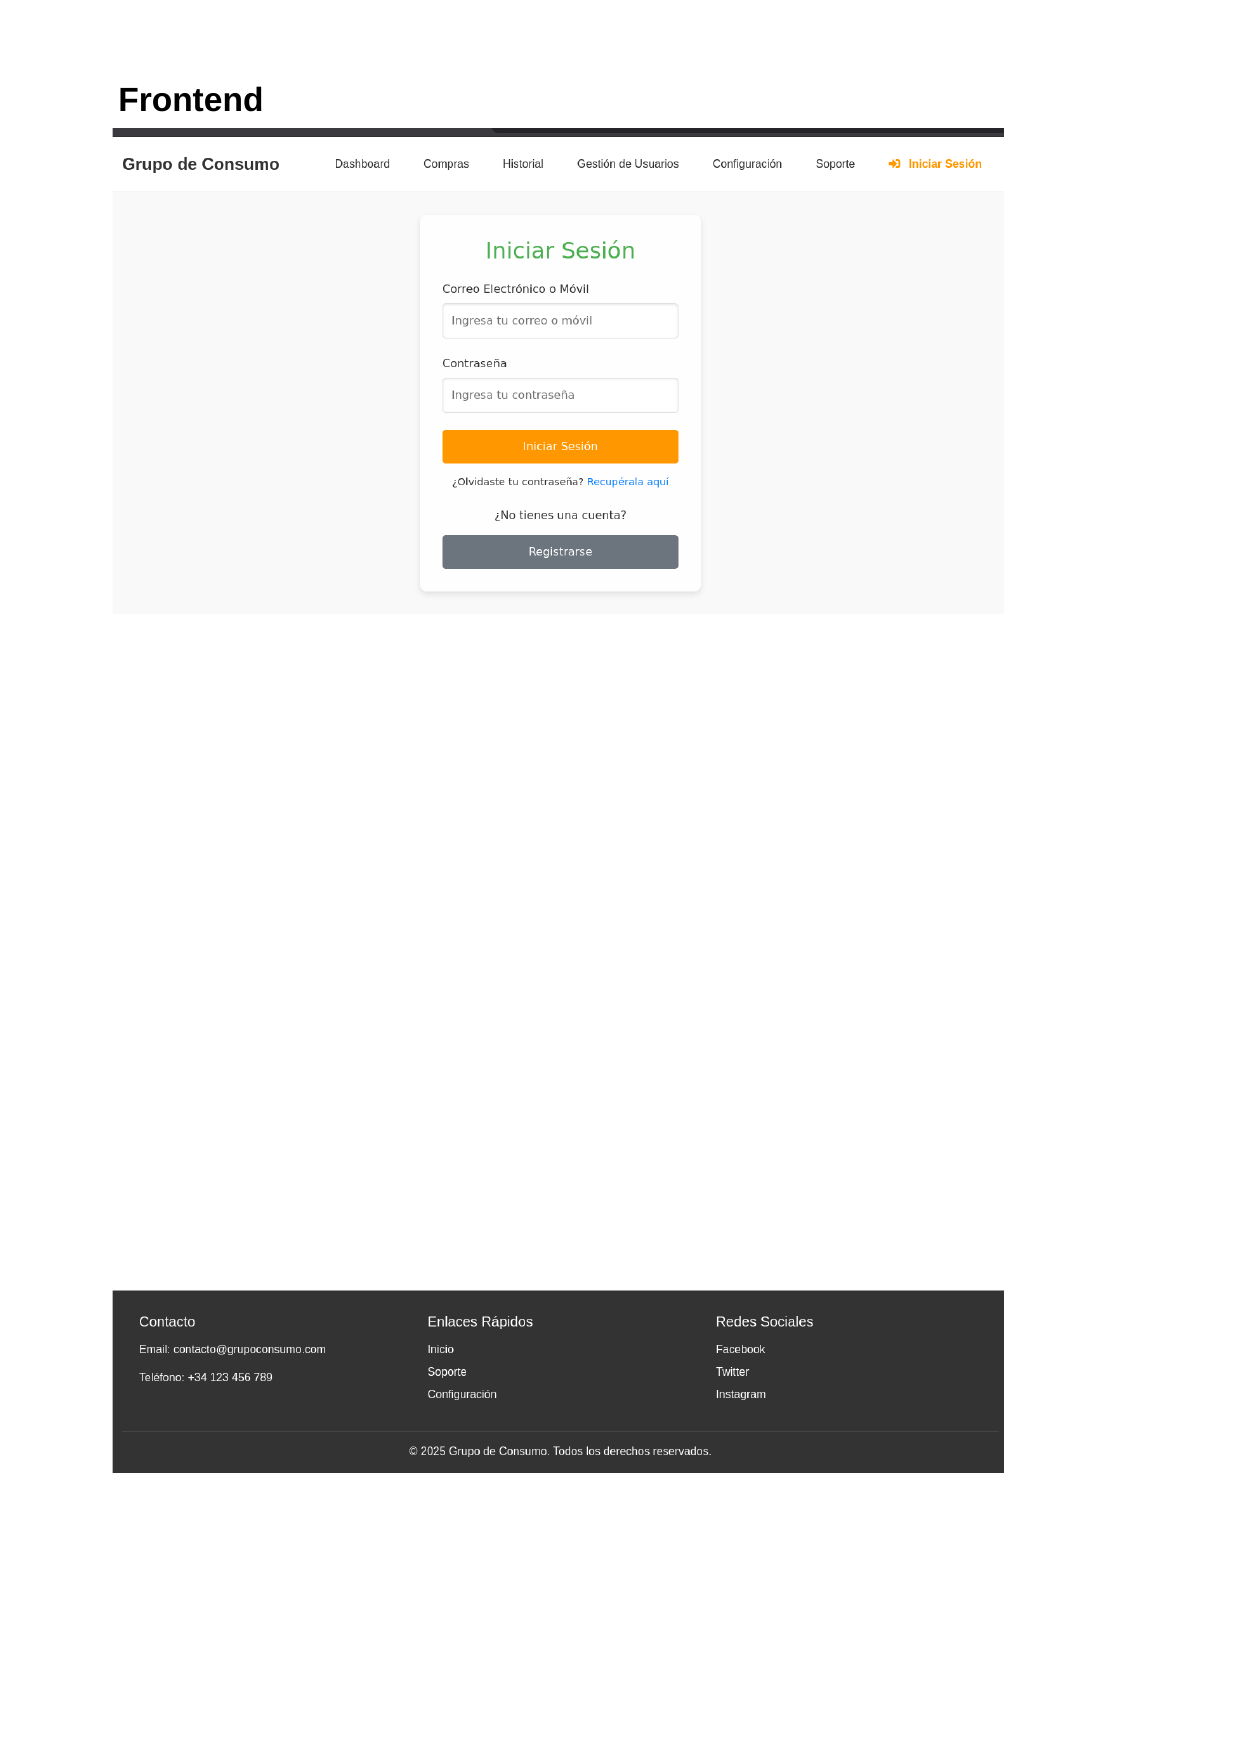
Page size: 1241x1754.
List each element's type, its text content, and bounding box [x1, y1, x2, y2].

picture [112, 128, 1004, 1473]
subtitle Frontend [118, 80, 1181, 118]
